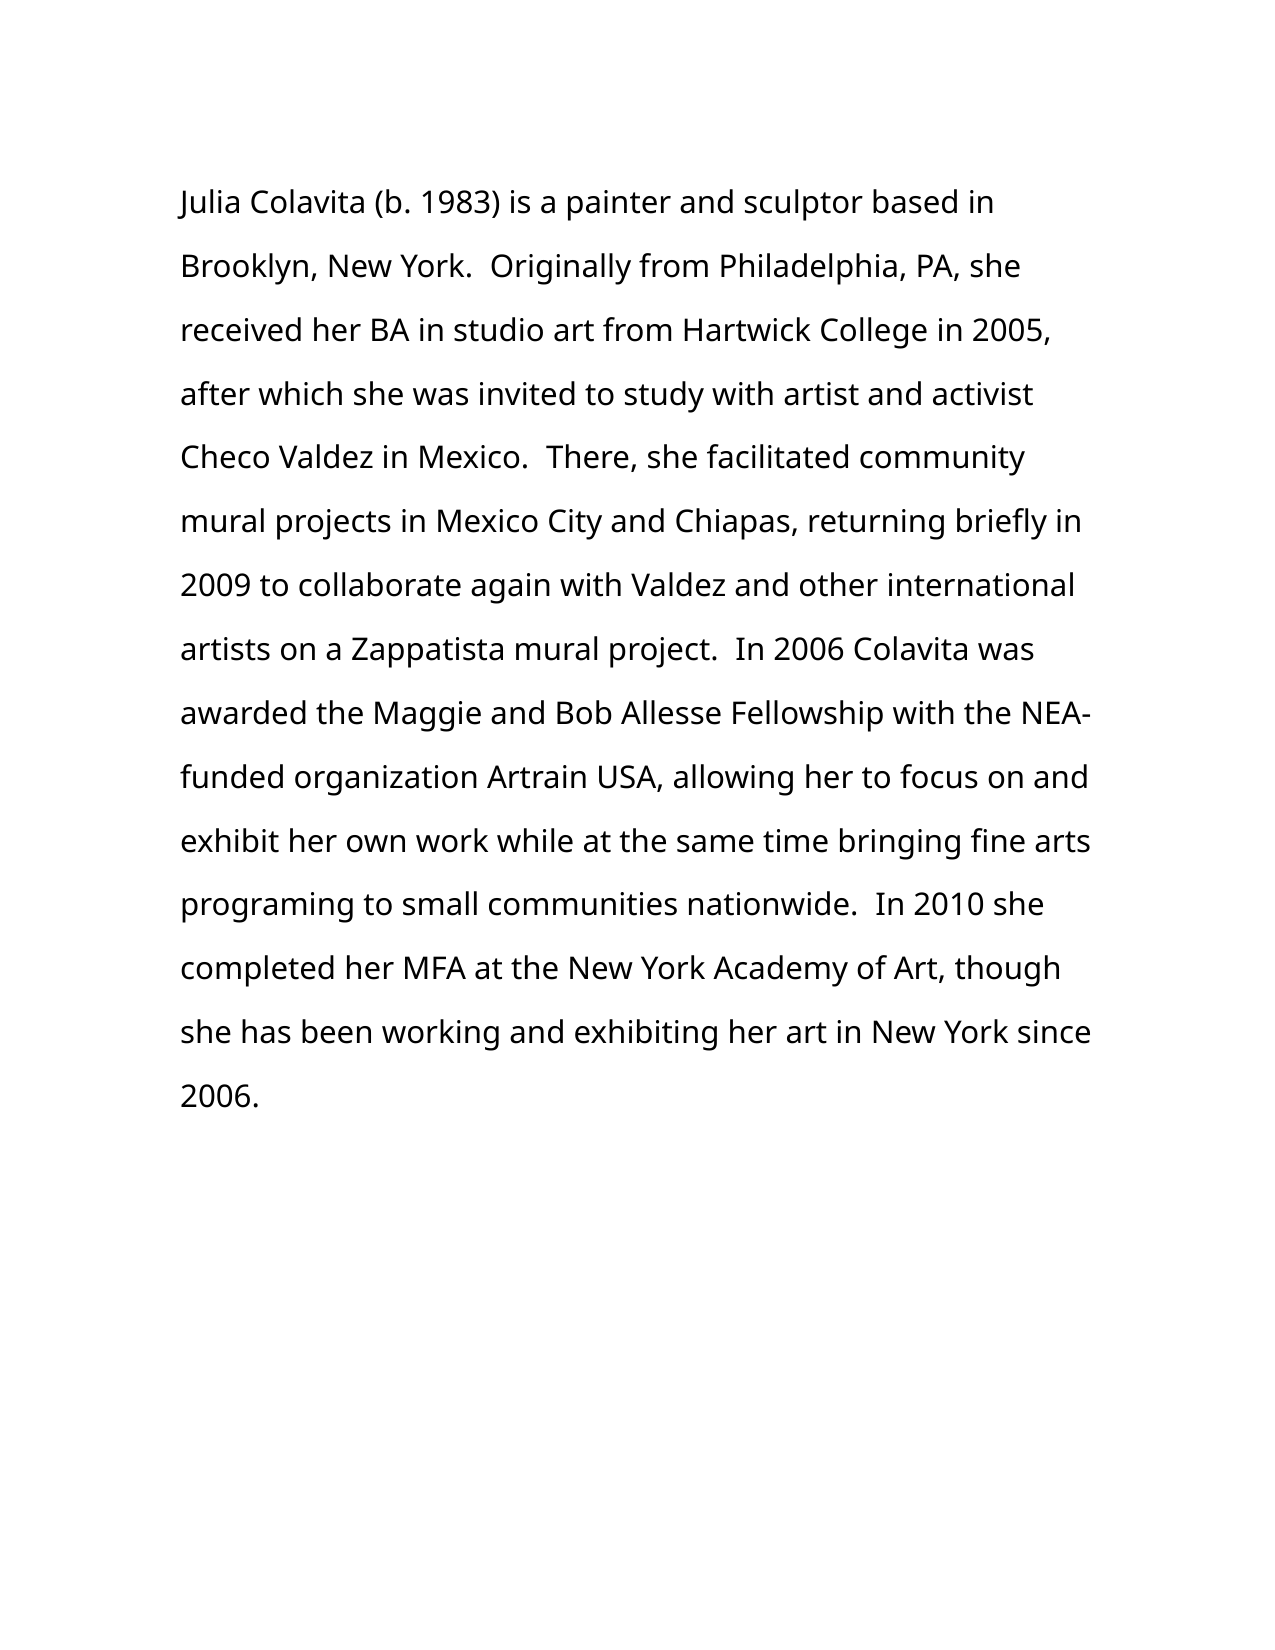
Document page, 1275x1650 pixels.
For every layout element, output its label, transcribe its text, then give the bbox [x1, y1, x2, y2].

text Julia Colavita (b. 1983) is a painter and sculptor based in Brooklyn, New York. Originally from Philadelphia, PA, she received her BA in studio art from Hartwick College in 2005, after which she was invited to study with artist and activist Checo Valdez in Mexico. There, she facilitated community mural projects in Mexico City and Chiapas, returning briefly in 2009 to collaborate again with Valdez and other international artists on a Zappatista mural project. In 2006 Colavita was awarded the Maggie and Bob Allesse Fellowship with the NEA-funded organization Artrain USA, allowing her to focus on and exhibit her own work while at the same time bringing fine arts programing to small communities nationwide. In 2010 she completed her MFA at the New York Academy of Art, though she has been working and exhibiting her art in New York since 2006. [180, 180, 1095, 1117]
